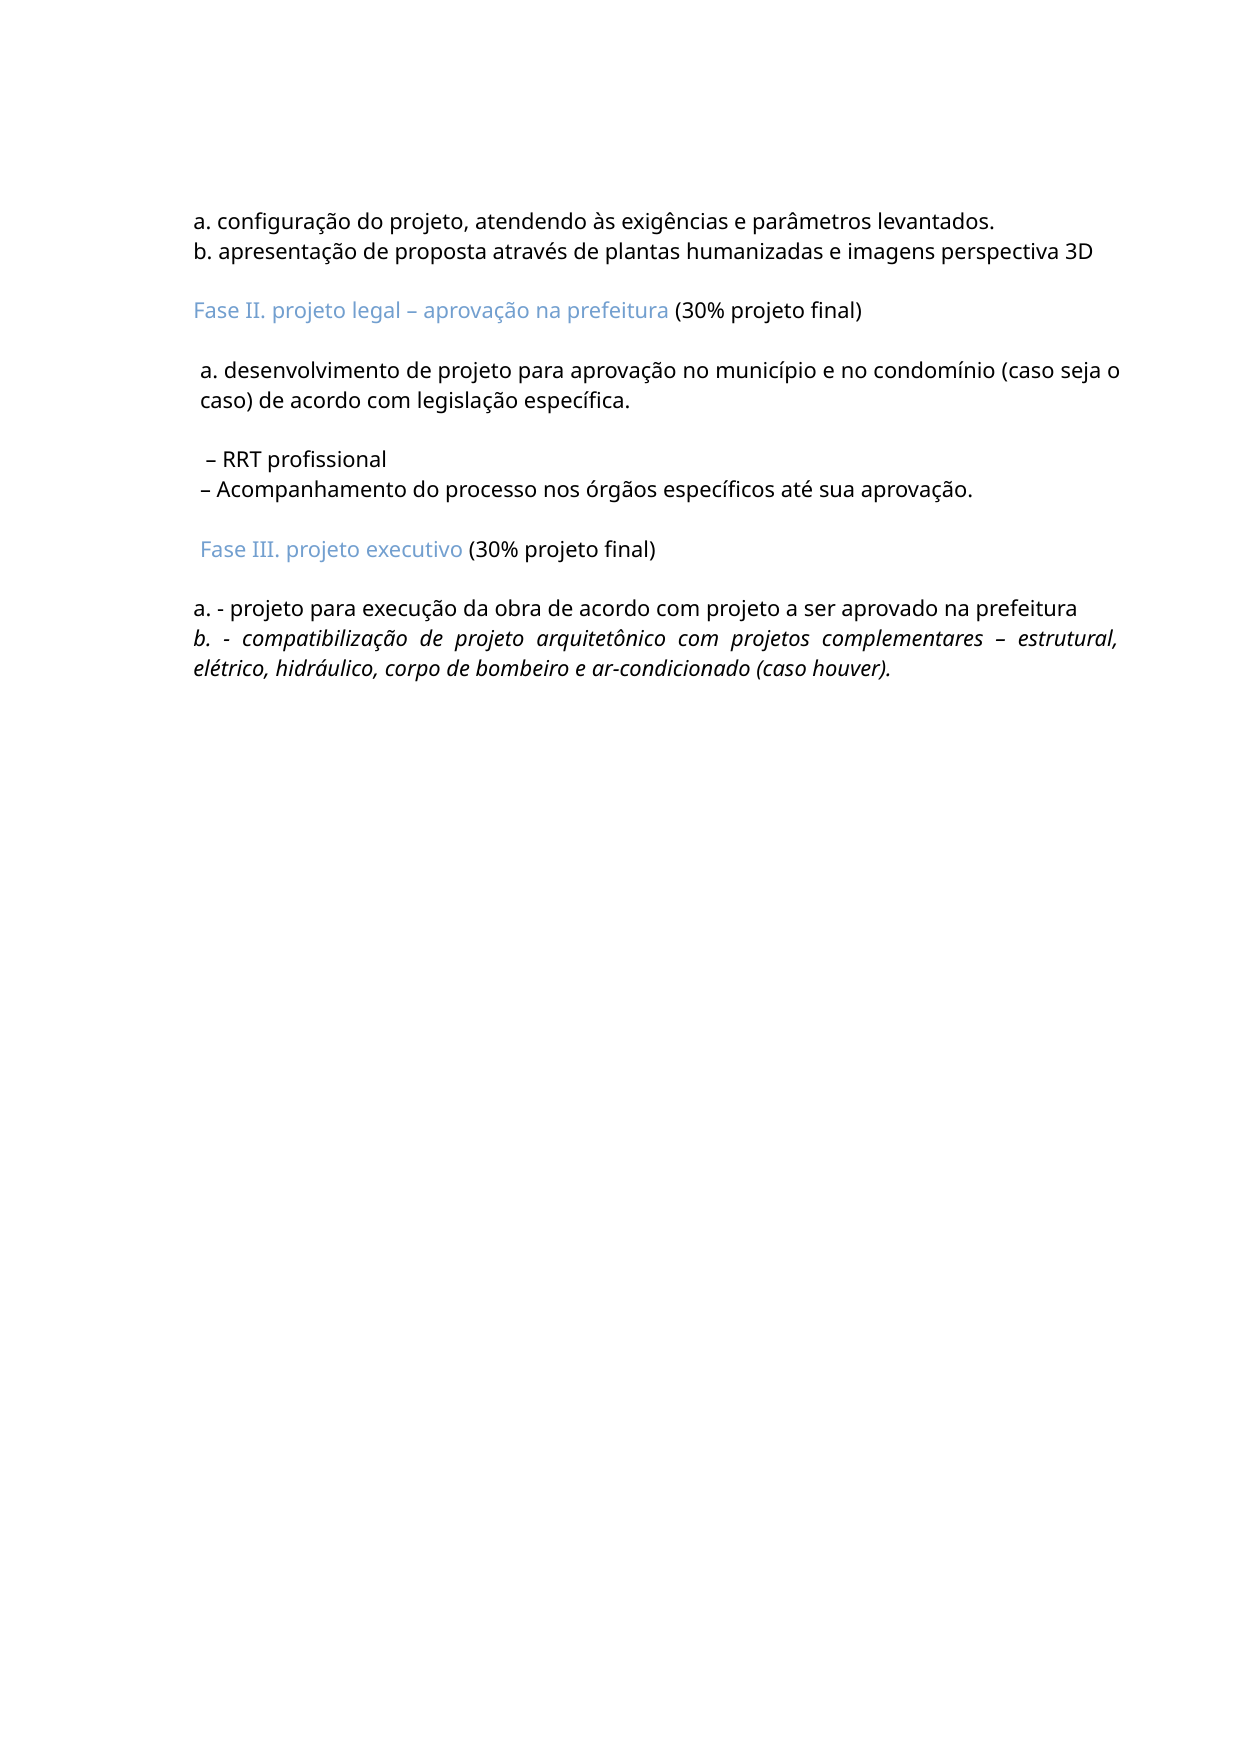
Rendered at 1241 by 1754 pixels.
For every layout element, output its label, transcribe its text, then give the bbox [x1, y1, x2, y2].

list b. apresentação de proposta através de plantas humanizadas e imagens perspectiva 3D [156, 236, 1122, 266]
list – Acompanhamento do processo nos órgãos específicos até sua aprovação. [162, 474, 1122, 504]
list a. desenvolvimento de projeto para aprovação no município e no condomínio (caso seja o caso) de acordo com legislação específica. [162, 355, 1122, 415]
list a. configuração do projeto, atendendo às exigências e parâmetros levantados. [156, 206, 1122, 236]
list – RRT profissional [162, 444, 1122, 474]
list b. - compatibilização de projeto arquitetônico com projetos complementares – estrutural, elétrico, hidráulico, corpo de bombeiro e ar-condicionado (caso houver). [156, 623, 1122, 683]
list Fase III. projeto executivo (30% projeto final) [162, 534, 1122, 564]
list Fase II. projeto legal – aprovação na prefeitura (30% projeto final) [156, 296, 1122, 325]
list a. - projeto para execução da obra de acordo com projeto a ser aprovado na prefeitura [156, 593, 1122, 623]
